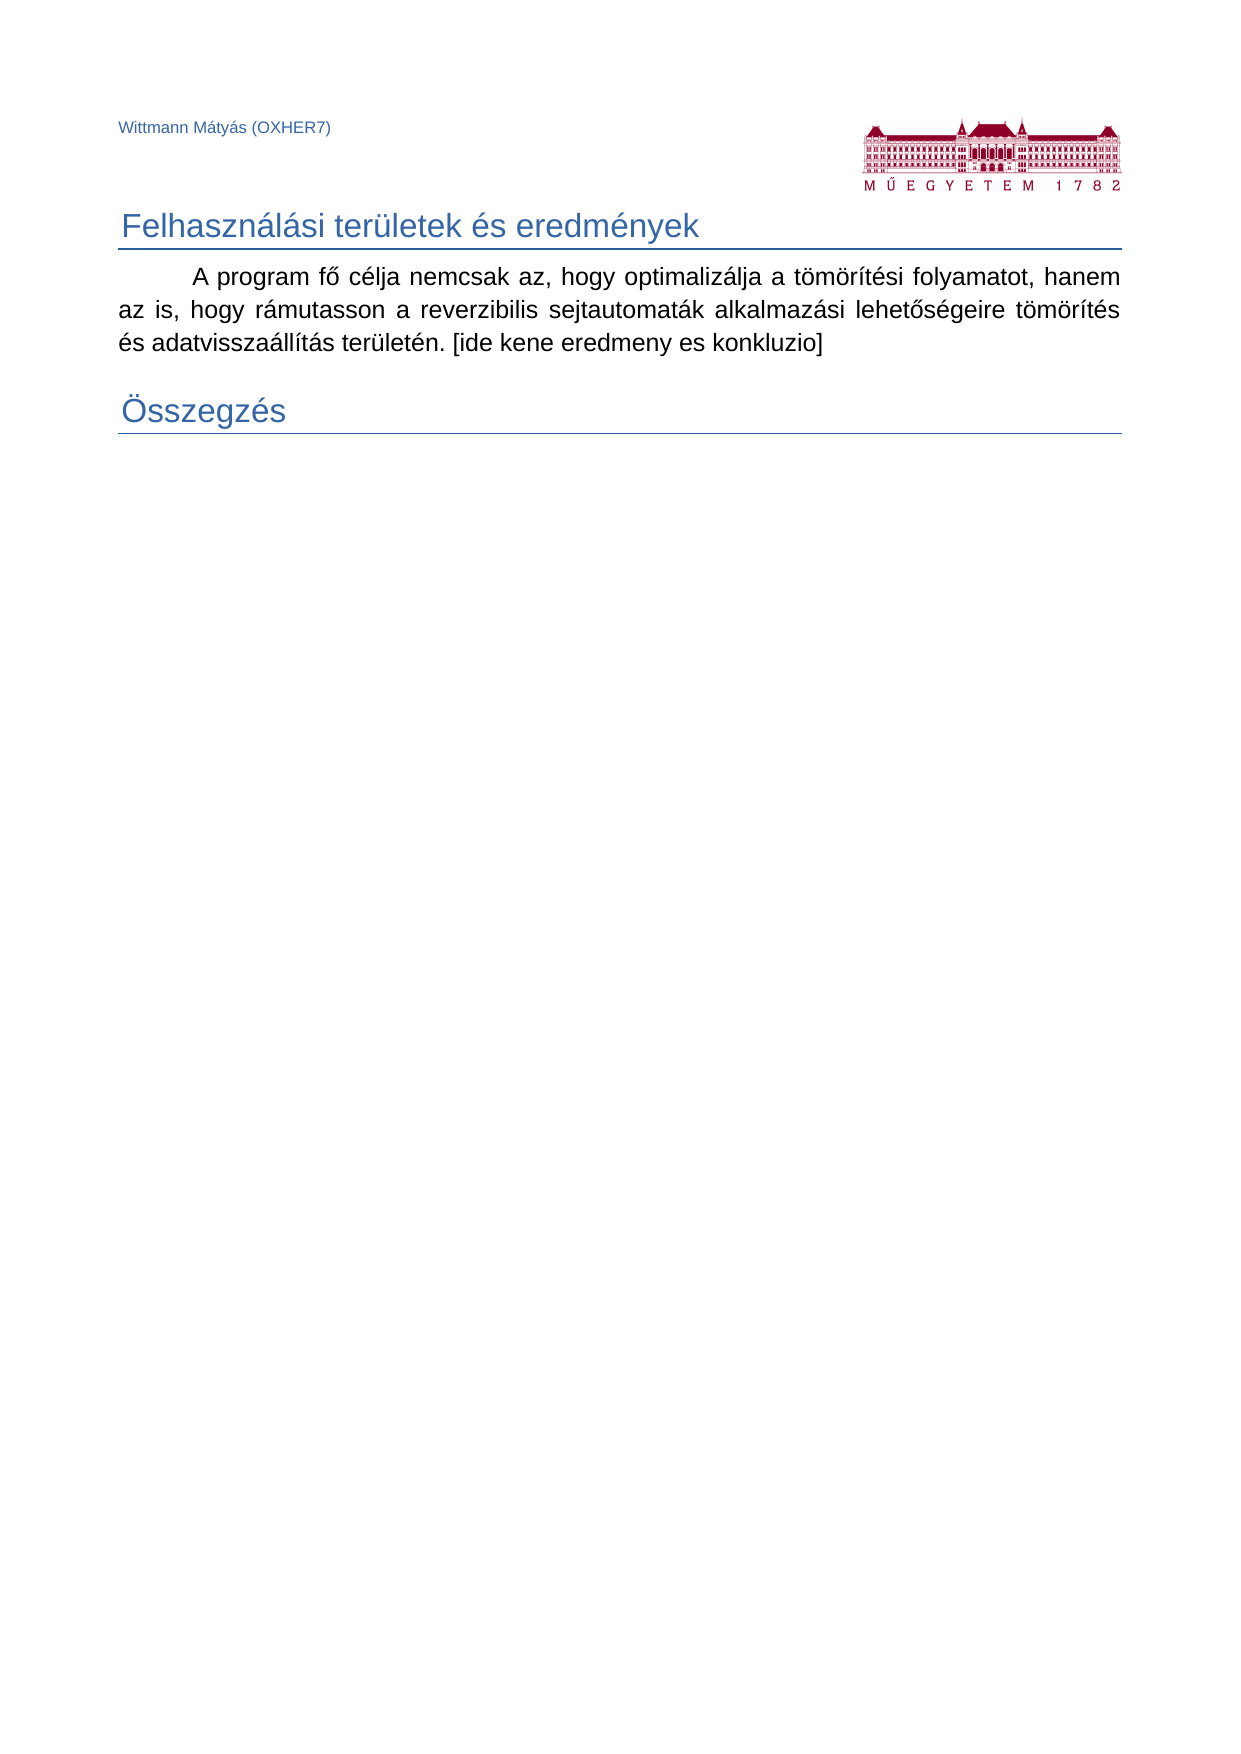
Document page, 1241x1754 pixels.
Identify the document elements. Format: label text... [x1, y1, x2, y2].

text Wittmann Mátyás (OXHER7) [118, 118, 862, 137]
picture [862, 116, 1123, 191]
subtitle Felhasználási területek és eredmények [118, 203, 1122, 248]
text A program fő célja nemcsak az, hogy optimalizálja a tömörítési folyamatot, hanem az is, hogy rámutasson a reverzibilis sejtautomaták alkalmazási lehetőségeire tömörítés és adatvisszaállítás területén. [ide kene eredmeny es konkluzio] [118, 262, 1122, 357]
subtitle Összegzés [118, 388, 1122, 433]
